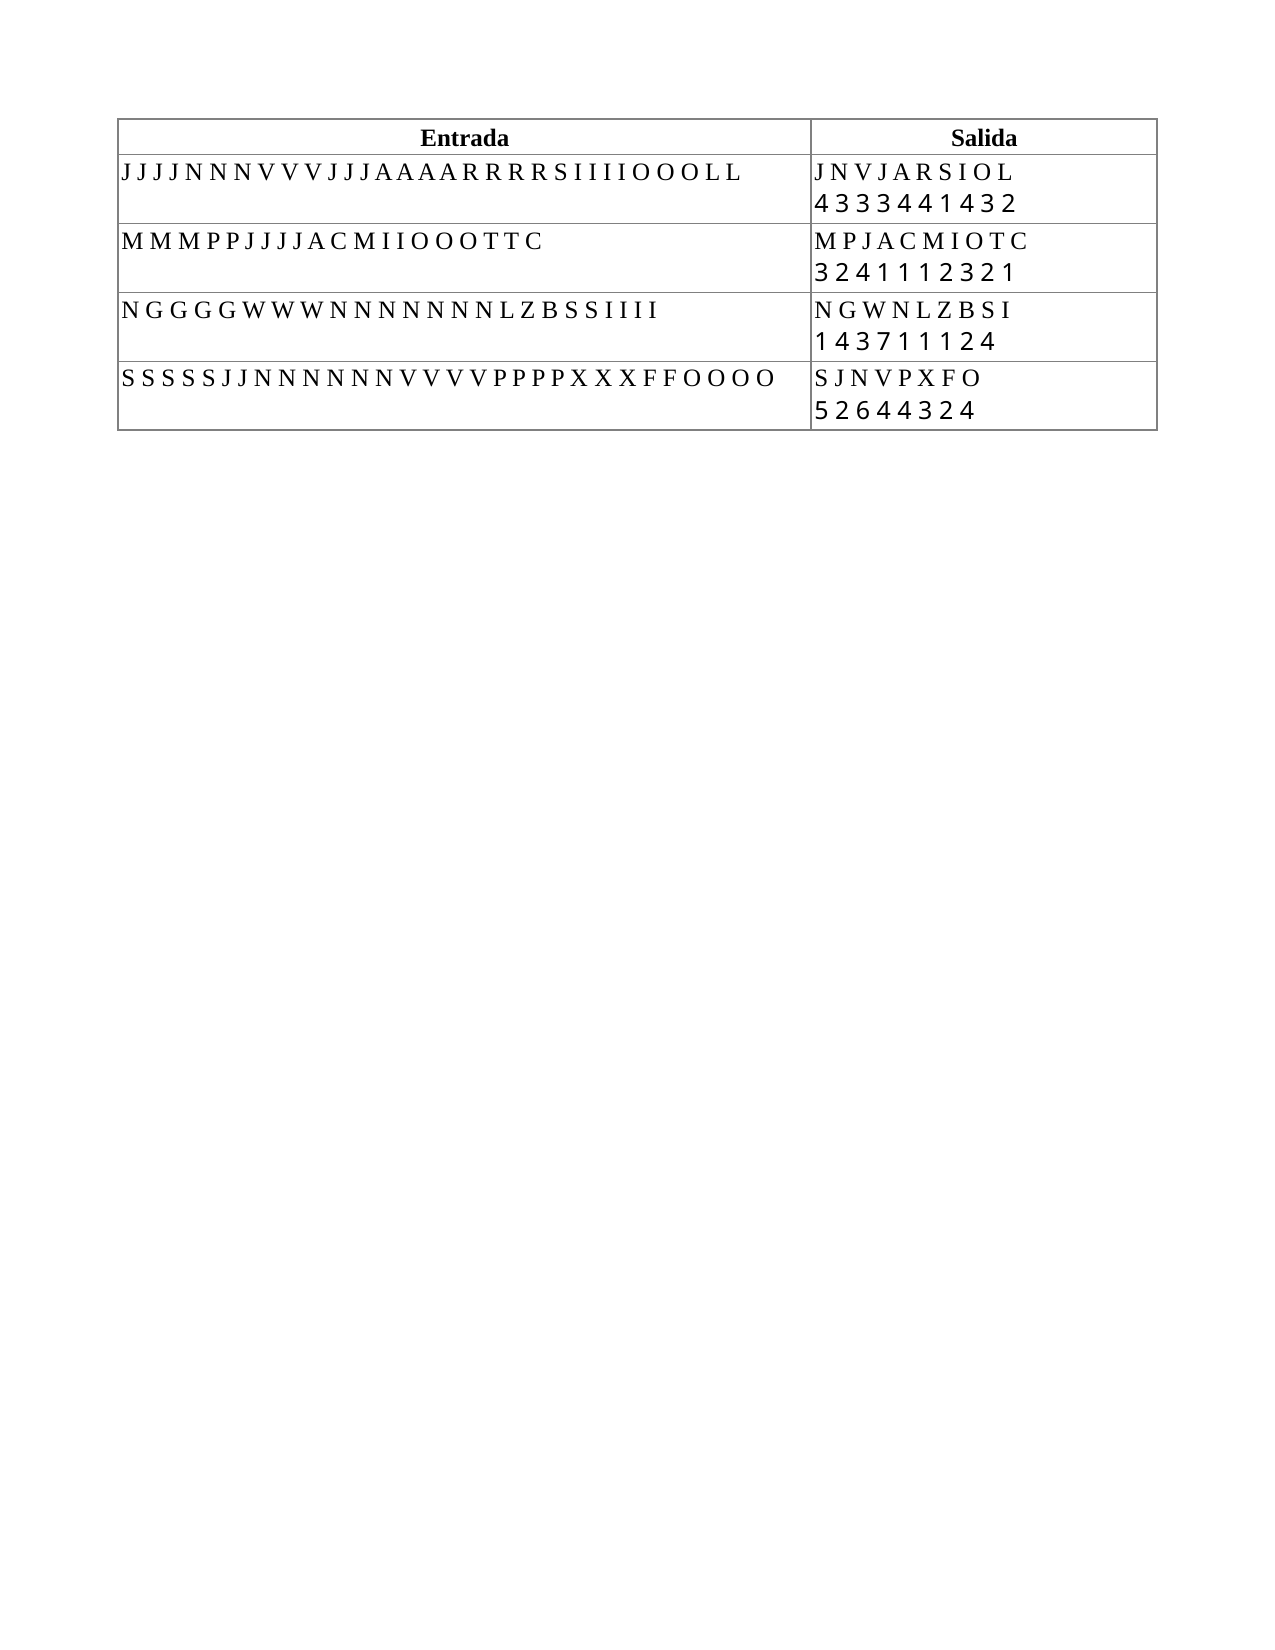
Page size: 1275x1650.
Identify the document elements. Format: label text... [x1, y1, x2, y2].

table_cell S S S S S J J N N N N N N V V V V P P P P X X X F F O O O O [119, 362, 810, 429]
table_cell S J N V P X F O 5 2 6 4 4 3 2 4 [812, 362, 1156, 429]
table_cell N G G G G W W W N N N N N N N L Z B S S I I I I [119, 293, 810, 361]
table_cell J J J J N N N V V V J J J A A A A R R R R S I I I I O O O L L [119, 155, 810, 223]
table_cell M P J A C M I O T C 3 2 4 1 1 1 2 3 2 1 [812, 224, 1156, 292]
table_cell J N V J A R S I O L 4 3 3 3 4 4 1 4 3 2 [812, 155, 1156, 223]
table_cell N G W N L Z B S I 1 4 3 7 1 1 1 2 4 [812, 293, 1156, 361]
table_cell M M M P P J J J J A C M I I O O O T T C [119, 224, 810, 292]
table_header Salida [812, 120, 1156, 154]
table_header Entrada [119, 120, 810, 154]
